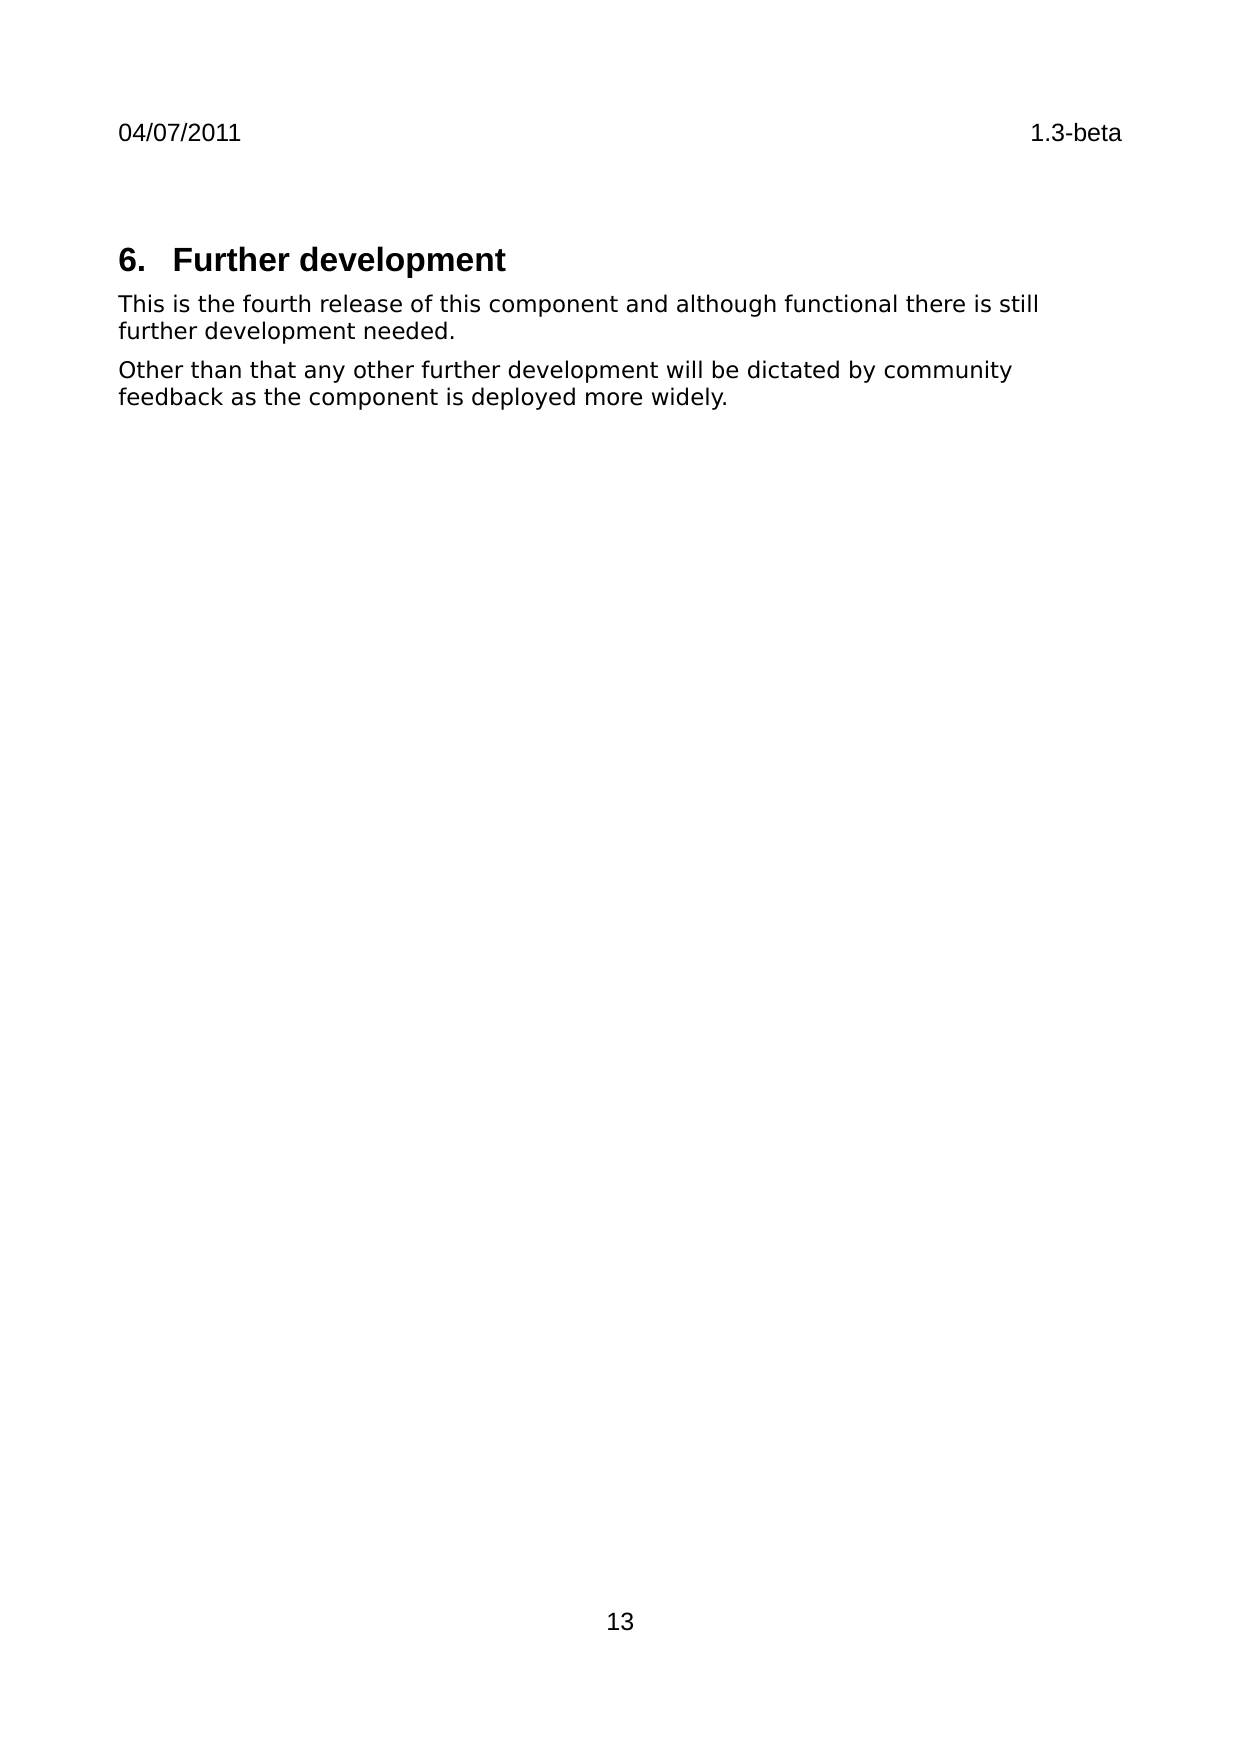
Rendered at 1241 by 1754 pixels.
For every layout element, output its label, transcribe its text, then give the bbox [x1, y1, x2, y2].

subtitle Further development [118, 240, 1122, 279]
text This is the fourth release of this component and although functional there is still further development needed. [118, 291, 1122, 345]
text Other than that any other further development will be dictated by community feedback as the component is deployed more widely. [118, 357, 1122, 411]
